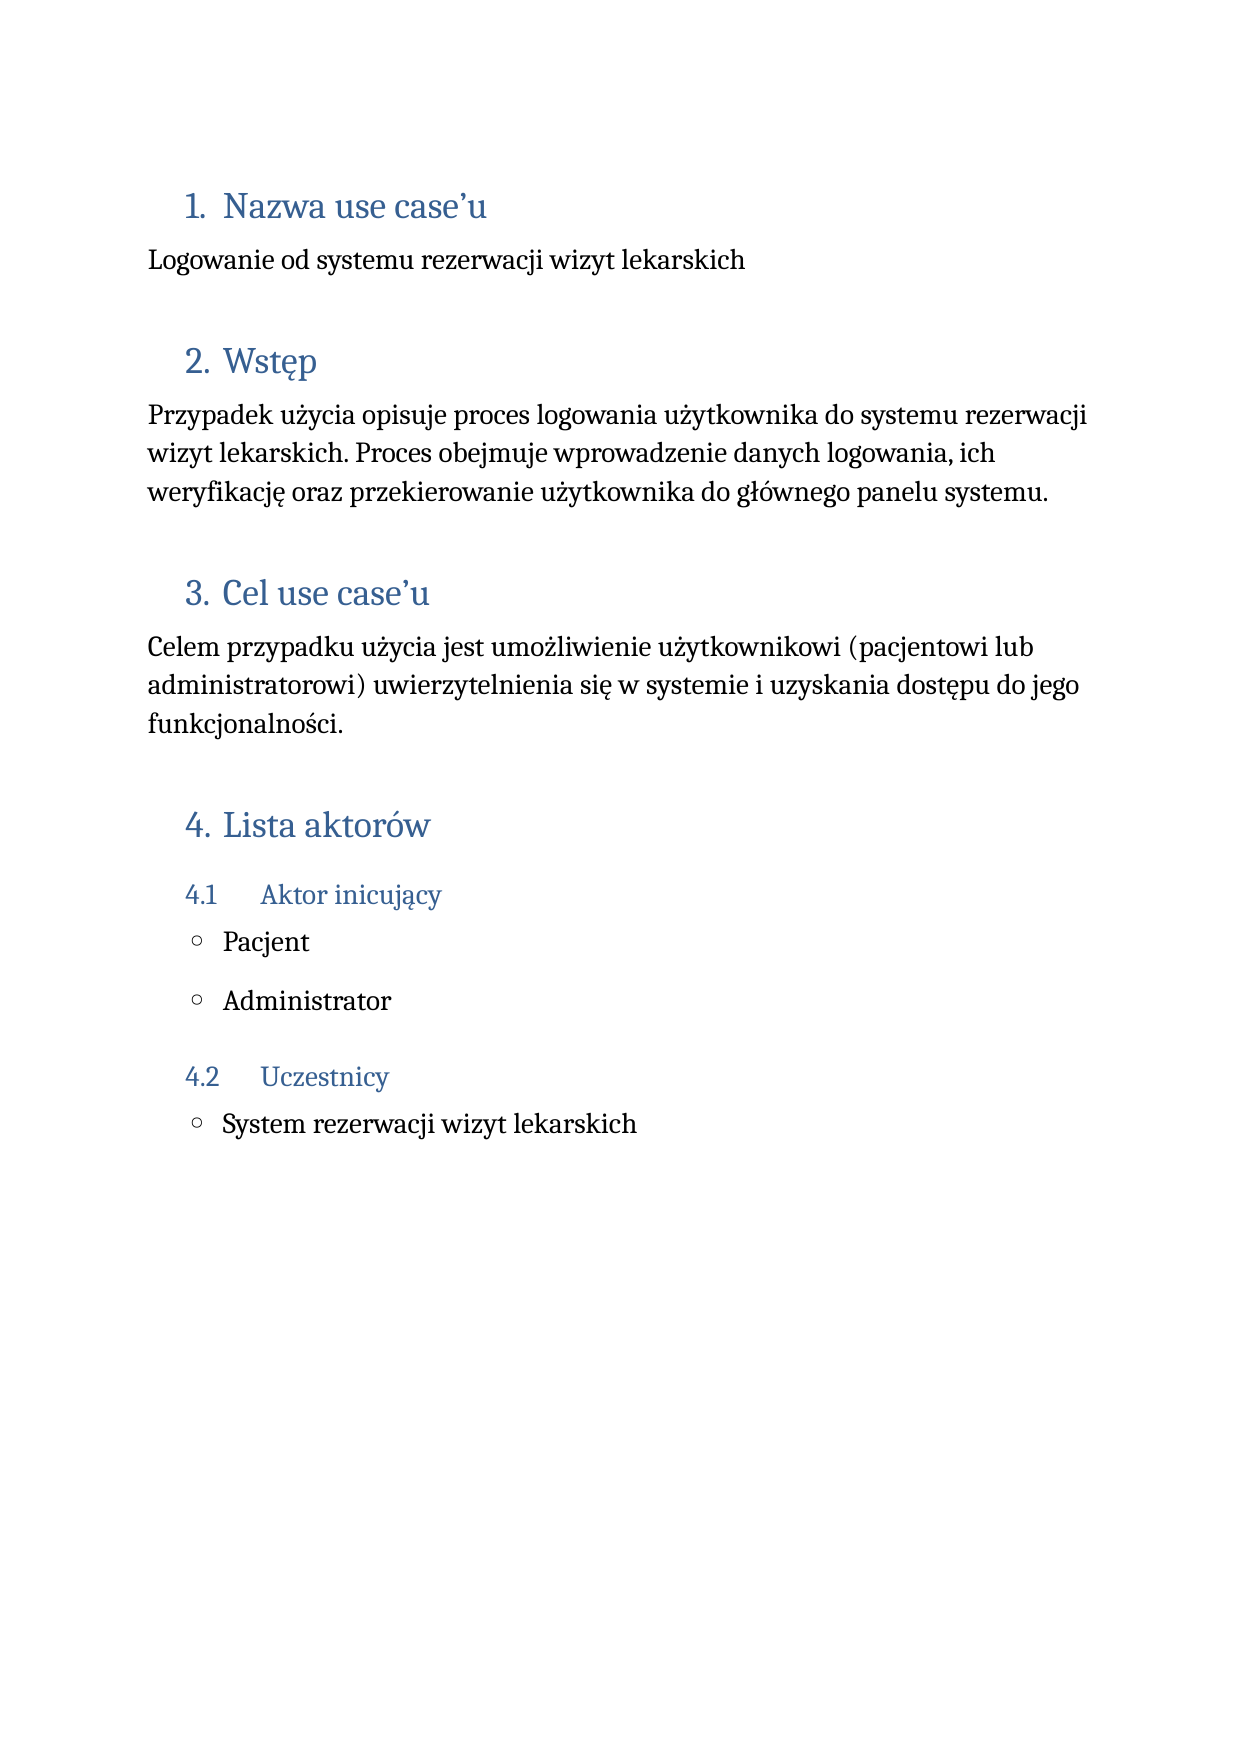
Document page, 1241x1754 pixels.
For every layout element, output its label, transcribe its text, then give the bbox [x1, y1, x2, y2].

list Lista aktorów [185, 804, 1093, 847]
list Administrator [185, 984, 1093, 1018]
list Nazwa use case’u [185, 185, 1093, 228]
text Celem przypadku użycia jest umożliwienie użytkownikowi (pacjentowi lub administratorowi) uwierzytelnienia się w systemie i uzyskania dostępu do jego funkcjonalności. [148, 630, 1093, 740]
list Aktor inicujący [185, 878, 1093, 912]
list System rezerwacji wizyt lekarskich [185, 1107, 1093, 1141]
list Wstęp [185, 340, 1093, 383]
list Uczestnicy [185, 1061, 1093, 1094]
list Pacjent [185, 925, 1093, 959]
list Cel use case’u [185, 572, 1093, 615]
text Logowanie od systemu rezerwacji wizyt lekarskich [148, 243, 1093, 277]
text Przypadek użycia opisuje proces logowania użytkownika do systemu rezerwacji wizyt lekarskich. Proces obejmuje wprowadzenie danych logowania, ich weryfikację oraz przekierowanie użytkownika do głównego panelu systemu. [148, 398, 1093, 508]
